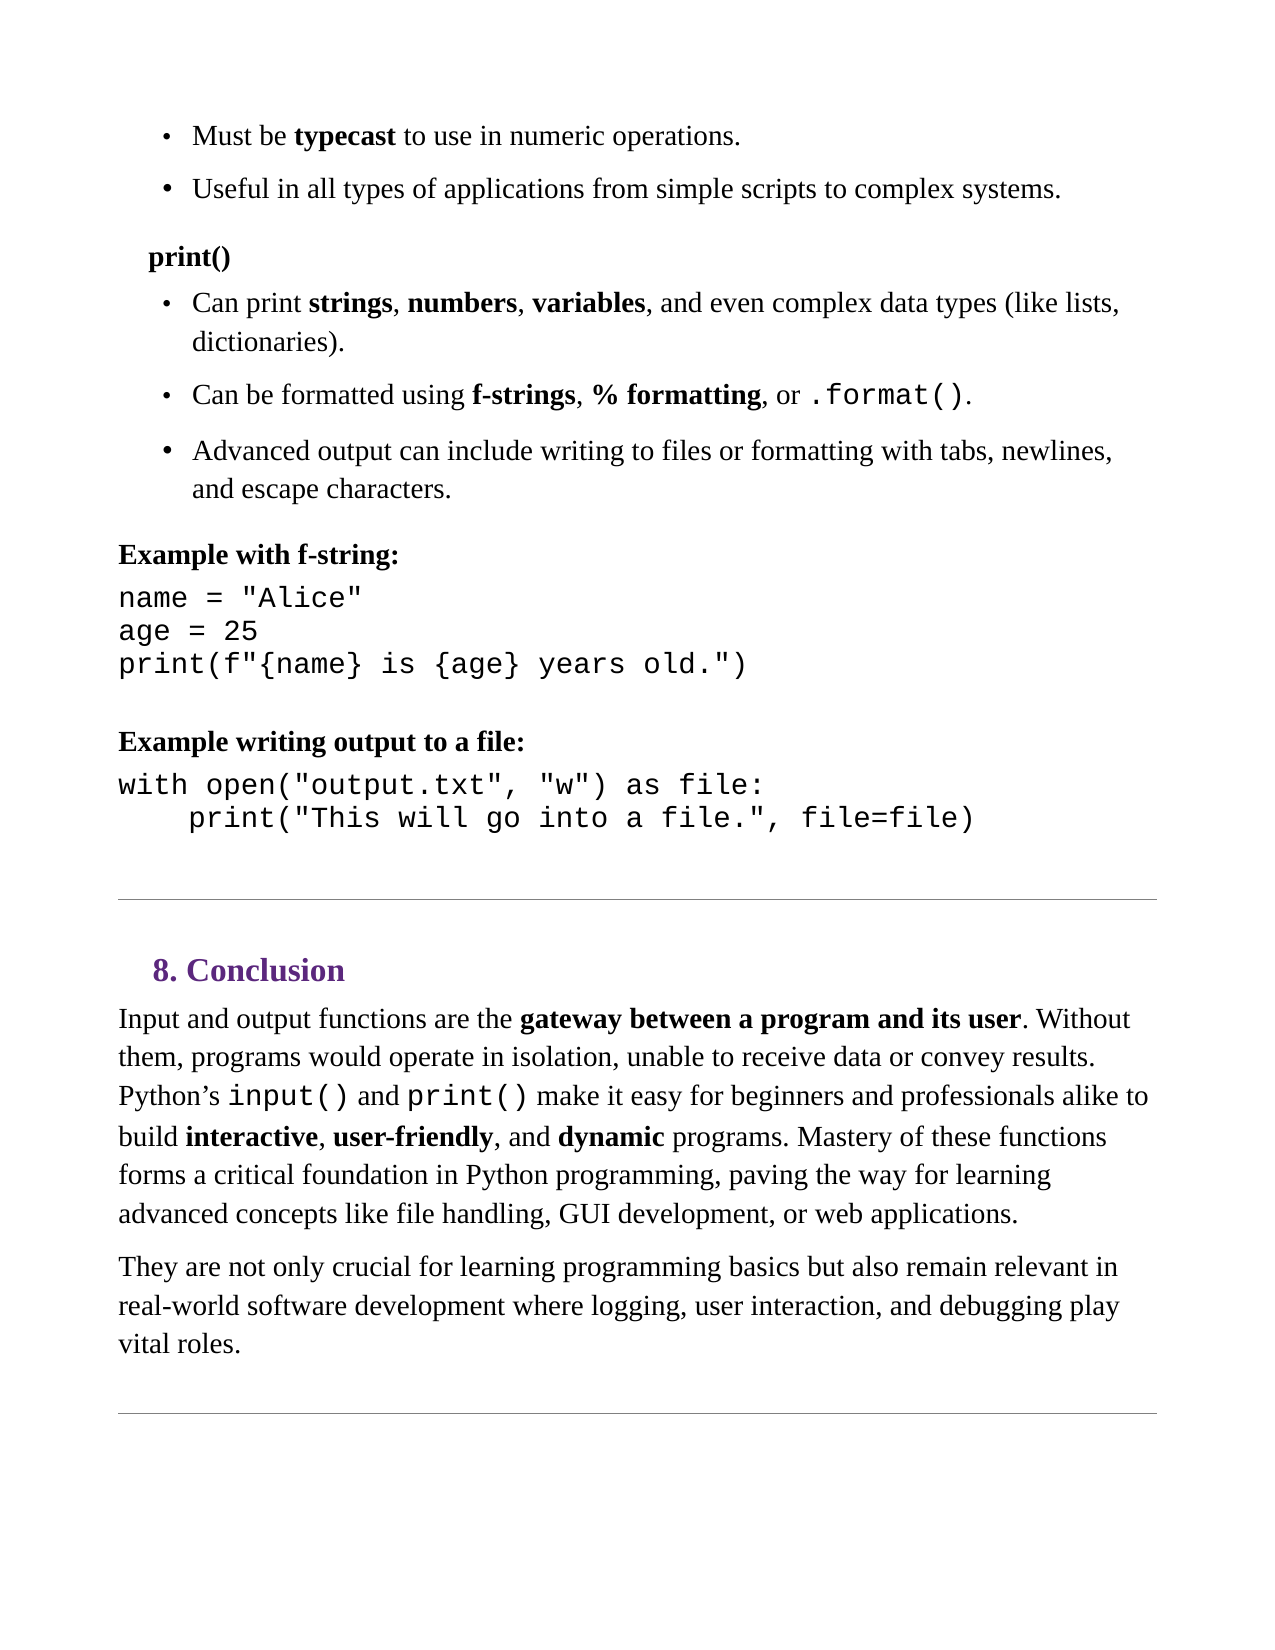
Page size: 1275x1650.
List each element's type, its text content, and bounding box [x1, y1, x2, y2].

subtitle Example with f-string: [118, 537, 1157, 571]
text print(f"{name} is {age} years old.") [118, 649, 1157, 682]
text They are not only crucial for learning programming basics but also remain relevant in real-world software development where logging, user interaction, and debugging play vital roles. [118, 1249, 1157, 1360]
list Can print strings, numbers, variables, and even complex data types (like lists, dictionaries). [162, 285, 1157, 357]
subtitle Example writing output to a file: [118, 724, 1157, 758]
text Input and output functions are the gateway between a program and its user. Without them, programs would operate in isolation, unable to receive data or convey results. Python’s input() and print() make it easy for beginners and professionals alike to build interactive, user-friendly, and dynamic programs. Mastery of these functions forms a critical foundation in Python programming, paving the way for learning advanced concepts like file handling, GUI development, or web applications. [118, 1001, 1157, 1229]
text with open("output.txt", "w") as file: [118, 770, 1157, 803]
list Can be formatted using f-strings, % formatting, or .format(). [162, 377, 1157, 413]
text print("This will go into a file.", file=file) [118, 803, 1157, 836]
text age = 25 [118, 616, 1157, 649]
text name = "Alice" [118, 583, 1157, 616]
list Useful in all types of applications from simple scripts to complex systems. [162, 171, 1157, 205]
subtitle 📌 print() [118, 239, 1157, 273]
list Must be typecast to use in numeric operations. [162, 118, 1157, 152]
list Advanced output can include writing to files or formatting with tabs, newlines, and escape characters. [162, 433, 1157, 505]
subtitle 📌 8. Conclusion [118, 950, 1157, 988]
